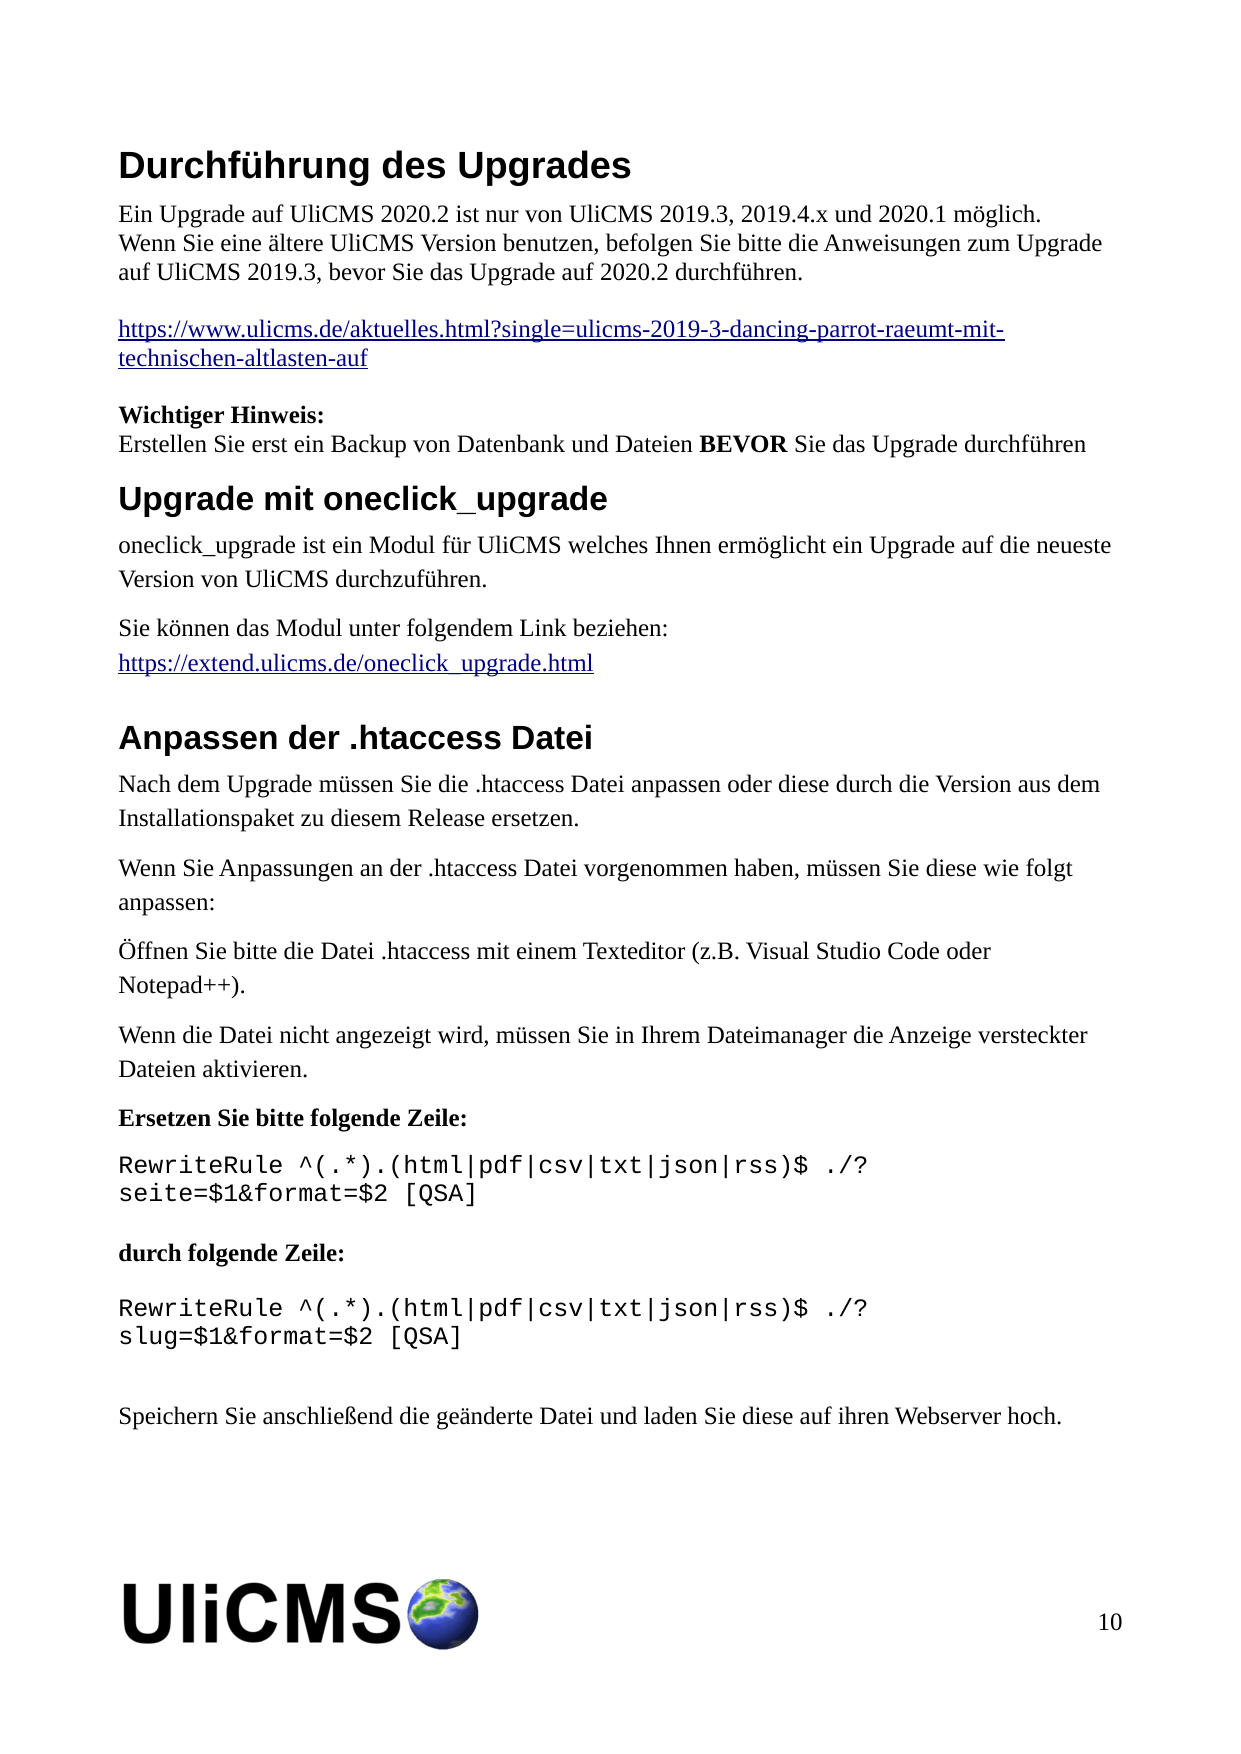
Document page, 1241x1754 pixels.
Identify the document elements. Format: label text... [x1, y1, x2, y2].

text RewriteRule ^(.*).(html|pdf|csv|txt|json|rss)$ ./?seite=$1&format=$2 [QSA] [118, 1152, 1122, 1209]
text https://www.ulicms.de/aktuelles.html?single=ulicms-2019-3-dancing-parrot-raeumt-mit-technischen-altlasten-auf [118, 314, 1122, 372]
subtitle Upgrade mit oneclick_upgrade [118, 479, 1122, 517]
text Wichtiger Hinweis: [118, 401, 1122, 429]
picture [118, 1578, 479, 1652]
text Ein Upgrade auf UliCMS 2020.2 ist nur von UliCMS 2019.3, 2019.4.x und 2020.1 möglich. Wenn Sie eine ältere UliCMS Version benutzen, befolgen Sie bitte die Anweisungen zum Upgrade auf UliCMS 2019.3, bevor Sie das Upgrade auf 2020.2 durchführen. [118, 199, 1122, 286]
text Wenn Sie Anpassungen an der .htaccess Datei vorgenommen haben, müssen Sie diese wie folgt anpassen: [118, 853, 1122, 916]
subtitle Durchführung des Upgrades [118, 143, 1122, 187]
text Speichern Sie anschließend die geänderte Datei und laden Sie diese auf ihren Webserver hoch. [118, 1401, 1122, 1430]
subtitle Anpassen der .htaccess Datei [118, 718, 1122, 757]
text RewriteRule ^(.*).(html|pdf|csv|txt|json|rss)$ ./?slug=$1&format=$2 [QSA] [118, 1295, 1122, 1352]
text oneclick_upgrade ist ein Modul für UliCMS welches Ihnen ermöglicht ein Upgrade auf die neueste Version von UliCMS durchzuführen. [118, 530, 1122, 593]
text Erstellen Sie erst ein Backup von Datenbank und Dateien BEVOR Sie das Upgrade durchführen [118, 429, 1122, 458]
text Wenn die Datei nicht angezeigt wird, müssen Sie in Ihrem Dateimanager die Anzeige versteckter Dateien aktivieren. [118, 1020, 1122, 1083]
text durch folgende Zeile: [118, 1238, 1122, 1266]
text Sie können das Modul unter folgendem Link beziehen: https://extend.ulicms.de/oneclick_upgrade.html [118, 613, 1122, 677]
text Öffnen Sie bitte die Datei .htaccess mit einem Texteditor (z.B. Visual Studio Code oder Notepad++). [118, 936, 1122, 999]
text Ersetzen Sie bitte folgende Zeile: [118, 1103, 1122, 1132]
text Nach dem Upgrade müssen Sie die .htaccess Datei anpassen oder diese durch die Version aus dem Installationspaket zu diesem Release ersetzen. [118, 769, 1122, 832]
